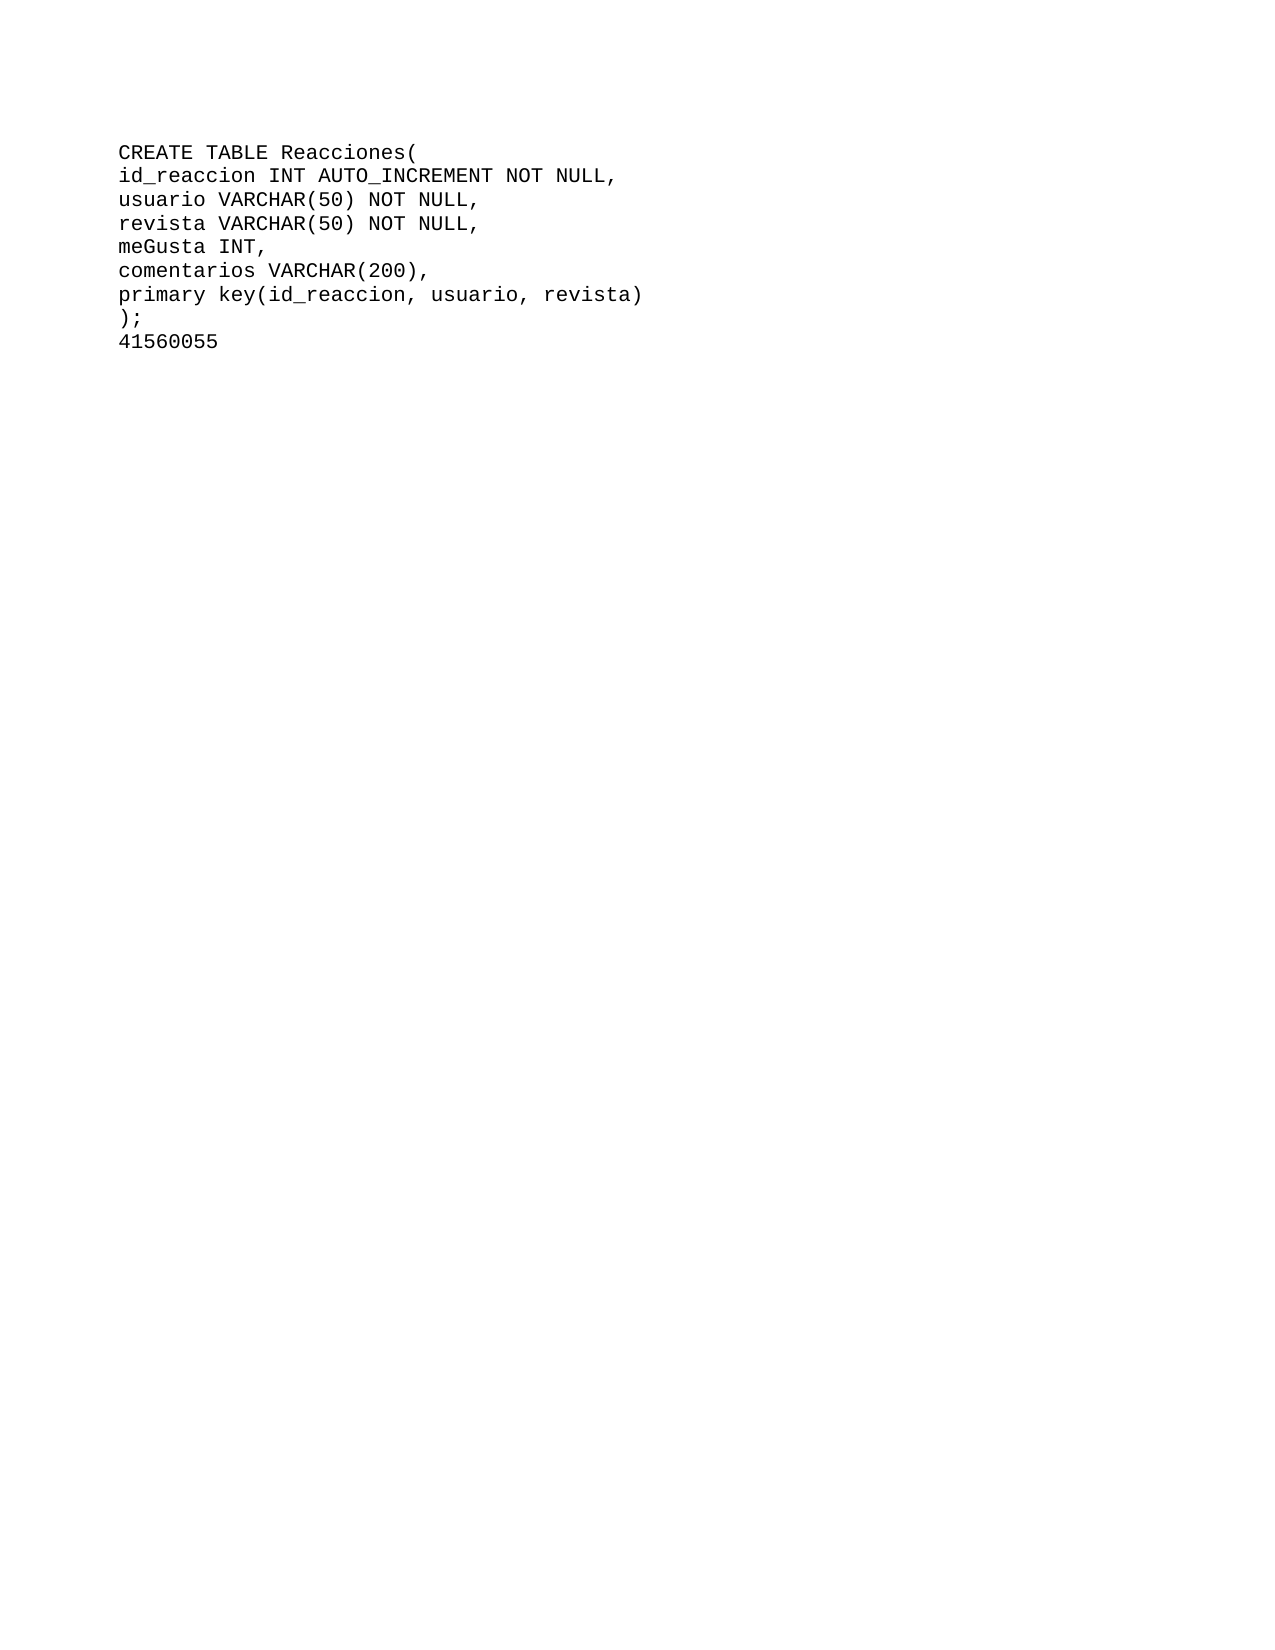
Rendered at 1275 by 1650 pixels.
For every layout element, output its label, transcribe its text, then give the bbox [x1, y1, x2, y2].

text ); [118, 307, 1157, 331]
text 41560055 [118, 331, 1157, 354]
text CREATE TABLE Reacciones( [118, 142, 1157, 165]
text revista VARCHAR(50) NOT NULL, [118, 213, 1157, 236]
text primary key(id_reaccion, usuario, revista) [118, 284, 1157, 307]
text usuario VARCHAR(50) NOT NULL, [118, 189, 1157, 213]
text meGusta INT, [118, 236, 1157, 260]
text id_reaccion INT AUTO_INCREMENT NOT NULL, [118, 165, 1157, 189]
text comentarios VARCHAR(200), [118, 260, 1157, 284]
